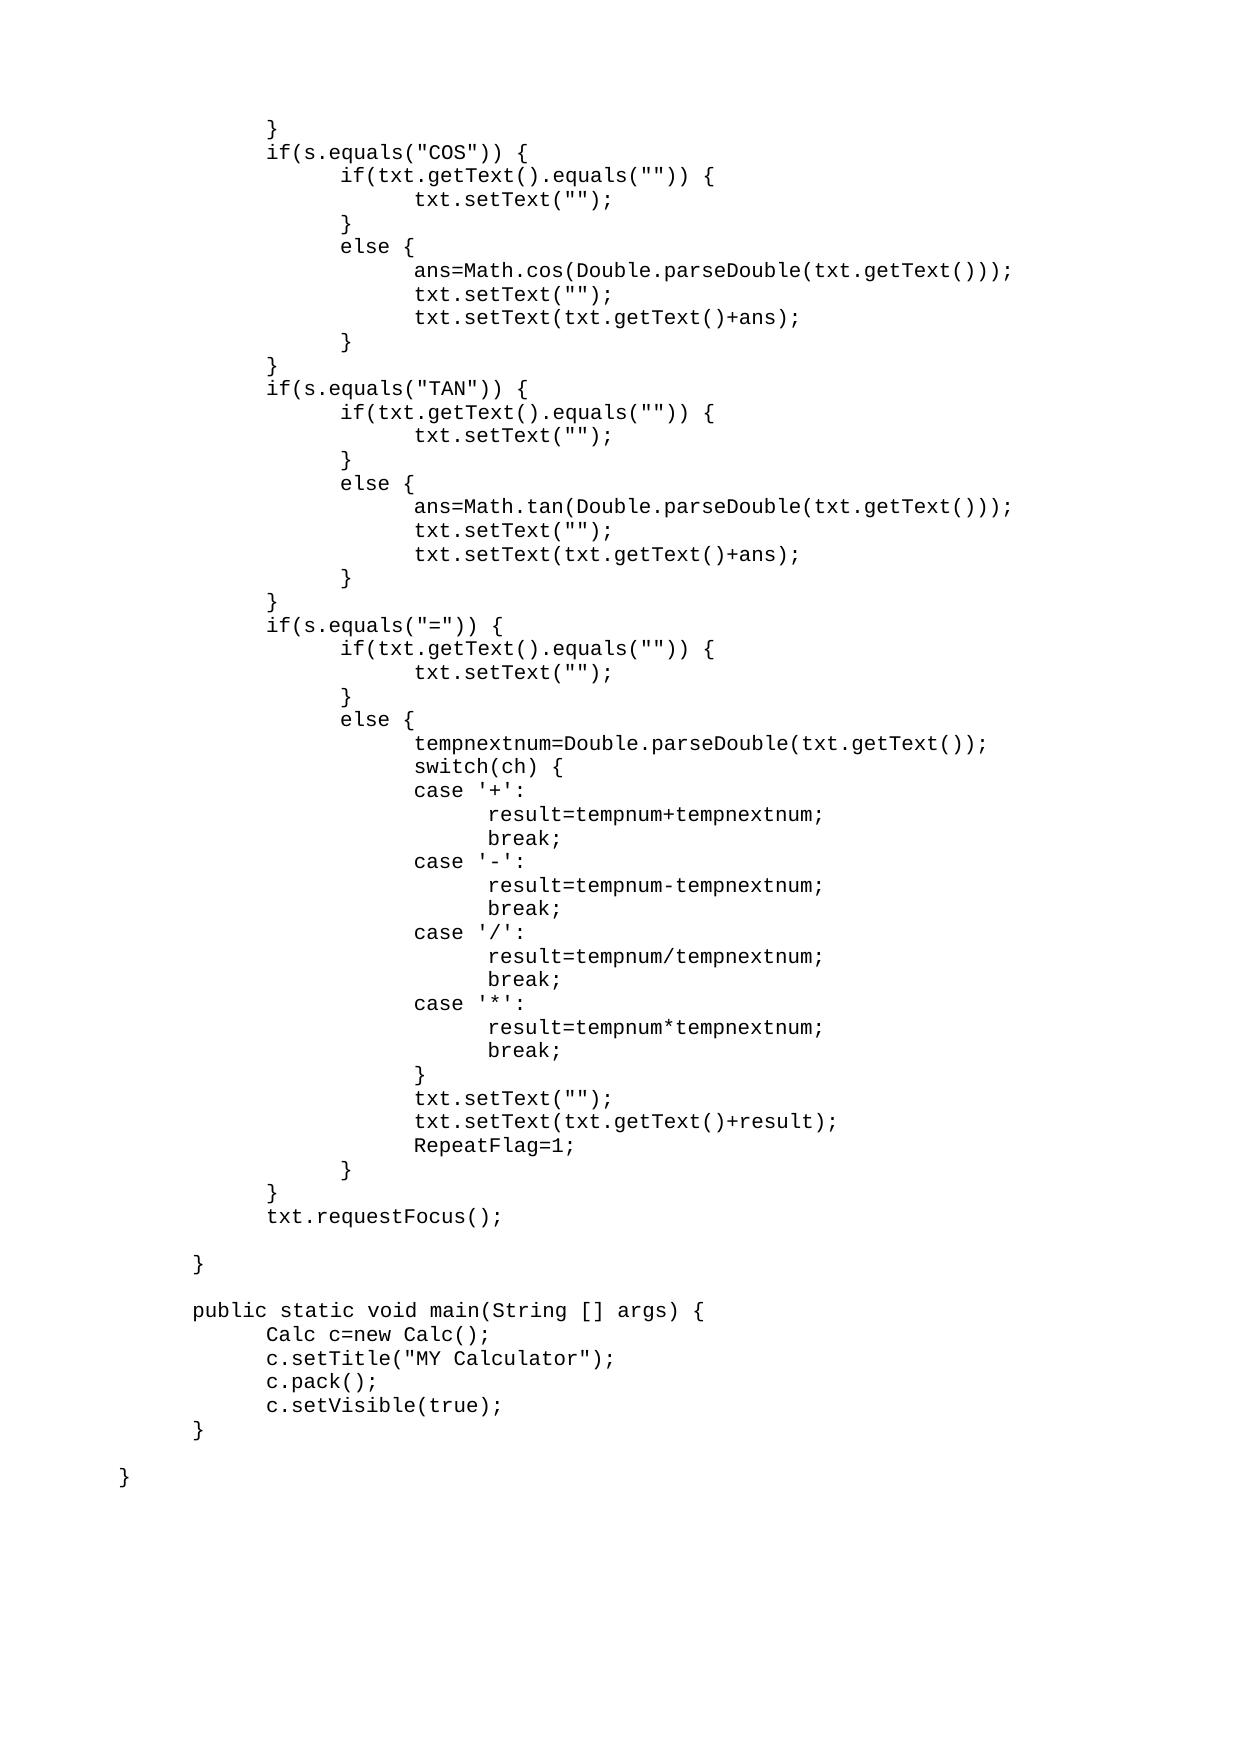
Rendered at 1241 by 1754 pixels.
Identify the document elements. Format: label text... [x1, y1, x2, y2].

text } [118, 354, 1122, 378]
text public static void main(String [] args) { [118, 1300, 1122, 1324]
text } [118, 686, 1122, 709]
text case '/': [118, 922, 1122, 946]
text } [118, 1064, 1122, 1088]
text else { [118, 709, 1122, 733]
text txt.setText(""); [118, 284, 1122, 307]
text switch(ch) { [118, 757, 1122, 780]
text txt.setText(""); [118, 662, 1122, 686]
text txt.setText(txt.getText()+ans); [118, 544, 1122, 567]
text txt.setText(""); [118, 1088, 1122, 1111]
text } [118, 213, 1122, 236]
text txt.setText(""); [118, 189, 1122, 213]
text } [118, 591, 1122, 615]
text txt.requestFocus(); [118, 1206, 1122, 1229]
text } [118, 118, 1122, 142]
text if(txt.getText().equals("")) { [118, 402, 1122, 426]
text result=tempnum+tempnextnum; [118, 804, 1122, 827]
text txt.setText(txt.getText()+ans); [118, 307, 1122, 331]
text break; [118, 1040, 1122, 1064]
text c.pack(); [118, 1371, 1122, 1395]
text result=tempnum-tempnextnum; [118, 875, 1122, 898]
text if(s.equals("TAN")) { [118, 378, 1122, 402]
text txt.setText(""); [118, 426, 1122, 449]
text } [118, 567, 1122, 591]
text if(s.equals("COS")) { [118, 142, 1122, 165]
text ans=Math.tan(Double.parseDouble(txt.getText())); [118, 496, 1122, 520]
text c.setTitle("MY Calculator"); [118, 1348, 1122, 1371]
text result=tempnum/tempnextnum; [118, 946, 1122, 969]
text if(txt.getText().equals("")) { [118, 165, 1122, 189]
text if(s.equals("=")) { [118, 615, 1122, 638]
text txt.setText(txt.getText()+result); [118, 1111, 1122, 1135]
text else { [118, 473, 1122, 496]
text } [118, 449, 1122, 473]
text case '-': [118, 851, 1122, 875]
text Calc c=new Calc(); [118, 1324, 1122, 1348]
text case '+': [118, 780, 1122, 804]
text RepeatFlag=1; [118, 1135, 1122, 1158]
text } [118, 1419, 1122, 1442]
text break; [118, 898, 1122, 922]
text else { [118, 236, 1122, 260]
text } [118, 1466, 1122, 1489]
text ans=Math.cos(Double.parseDouble(txt.getText())); [118, 260, 1122, 284]
text } [118, 331, 1122, 354]
text case '*': [118, 993, 1122, 1017]
text break; [118, 969, 1122, 993]
text break; [118, 827, 1122, 851]
text } [118, 1158, 1122, 1182]
text } [118, 1253, 1122, 1277]
text txt.setText(""); [118, 520, 1122, 544]
text result=tempnum*tempnextnum; [118, 1017, 1122, 1040]
text tempnextnum=Double.parseDouble(txt.getText()); [118, 733, 1122, 757]
text c.setVisible(true); [118, 1395, 1122, 1419]
text if(txt.getText().equals("")) { [118, 638, 1122, 662]
text } [118, 1182, 1122, 1206]
